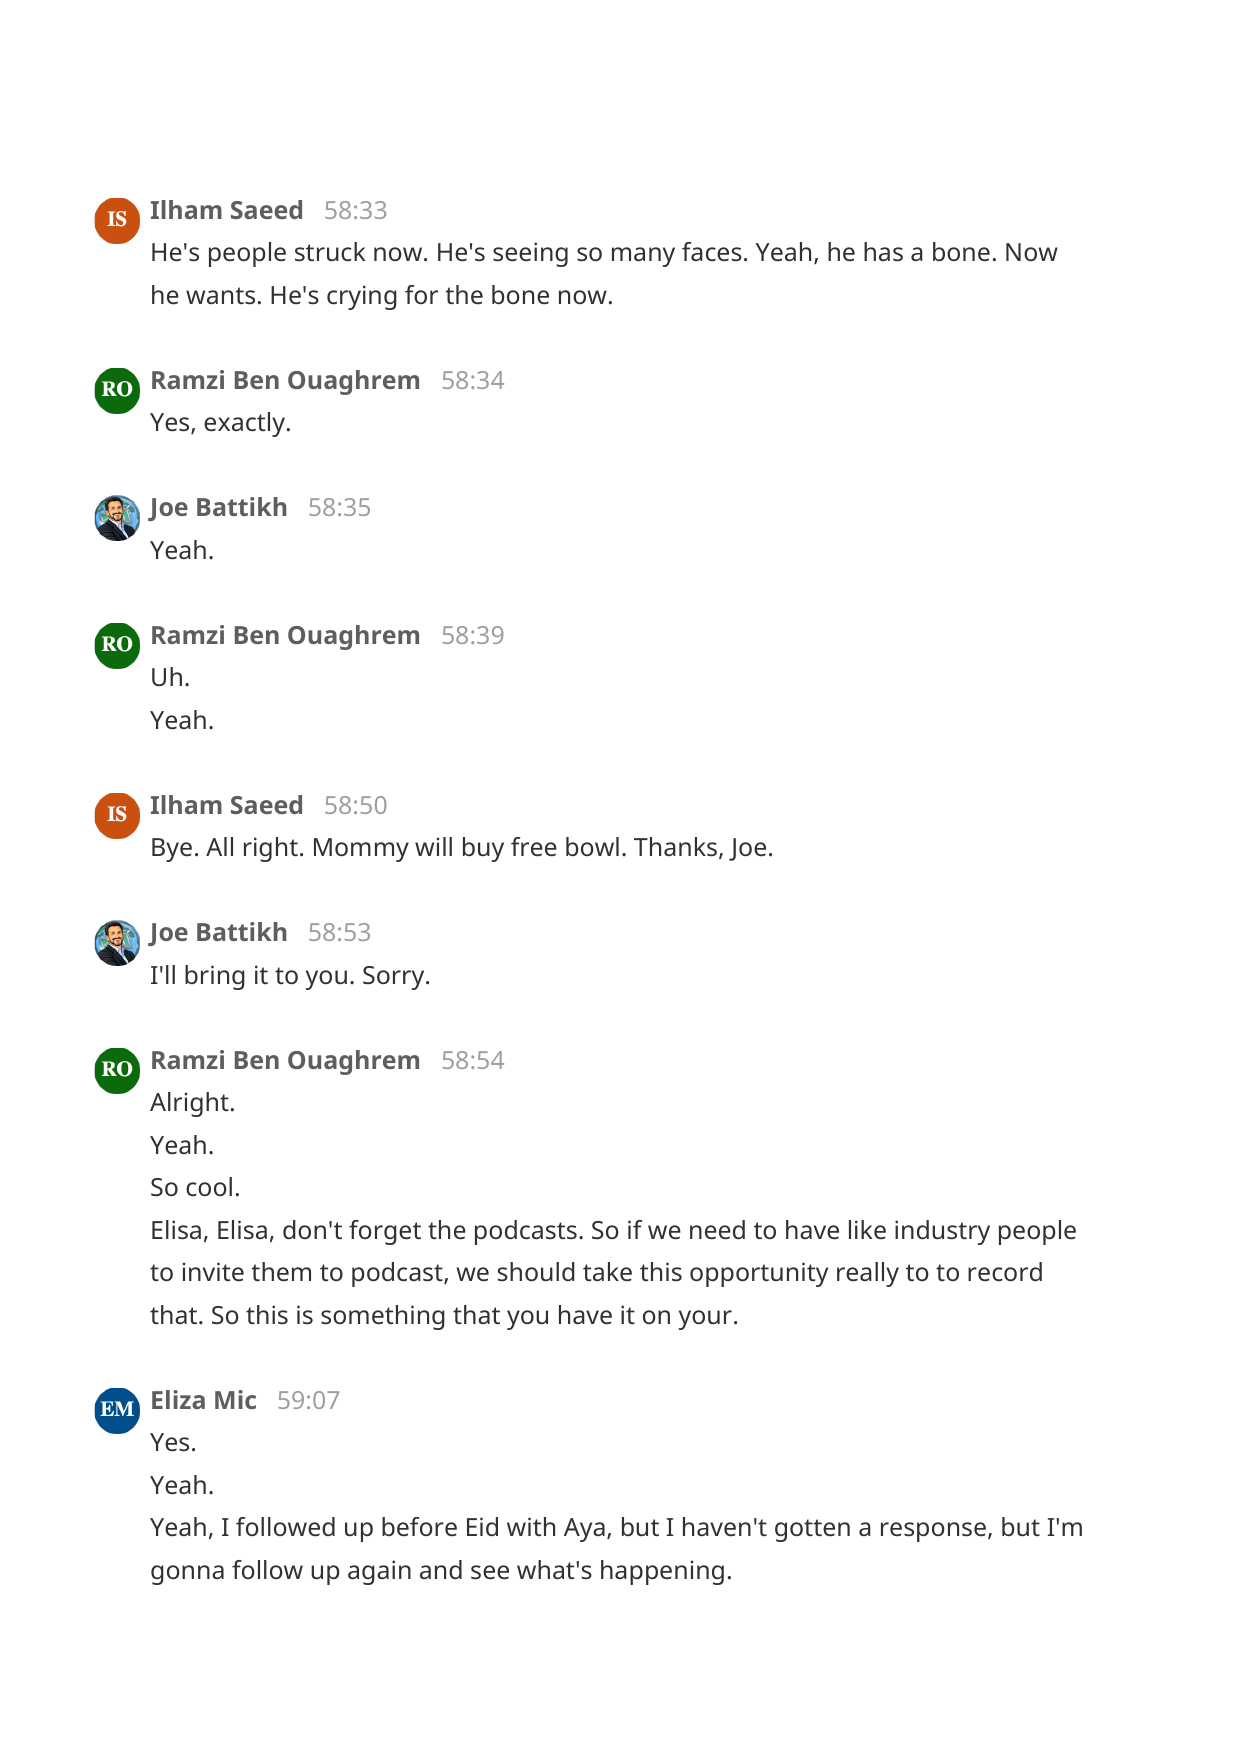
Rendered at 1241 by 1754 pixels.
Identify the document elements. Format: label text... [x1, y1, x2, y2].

text Ramzi Ben Ouaghrem 58:54 Alright. Yeah. So cool. Elisa, Elisa, don't forget the podcasts. So if we need to have like industry people to invite them to podcast, we should take this opportunity really to to record that. So this is something that you have it on your. [150, 1000, 1090, 1332]
text Eliza Mic 59:07 Yes. Yeah. Yeah, I followed up before Eid with Aya, but I haven't gotten a response, but I'm gonna follow up again and see what's happening. [150, 1340, 1090, 1587]
text Ramzi Ben Ouaghrem 58:34 Yes, exactly. [150, 320, 1090, 439]
text Joe Battikh 58:53 I'll bring it to you. Sorry. [150, 872, 1090, 992]
text Ilham Saeed 58:50 Bye. All right. Mommy will buy free bowl. Thanks, Joe. [150, 745, 1090, 864]
text Joe Battikh 58:35 Yeah. [150, 447, 1090, 567]
text Ramzi Ben Ouaghrem 58:39 Uh. Yeah. [150, 575, 1090, 737]
text Ilham Saeed 58:33 He's people struck now. He's seeing so many faces. Yeah, he has a bone. Now he wants. He's crying for the bone now. [150, 150, 1090, 312]
